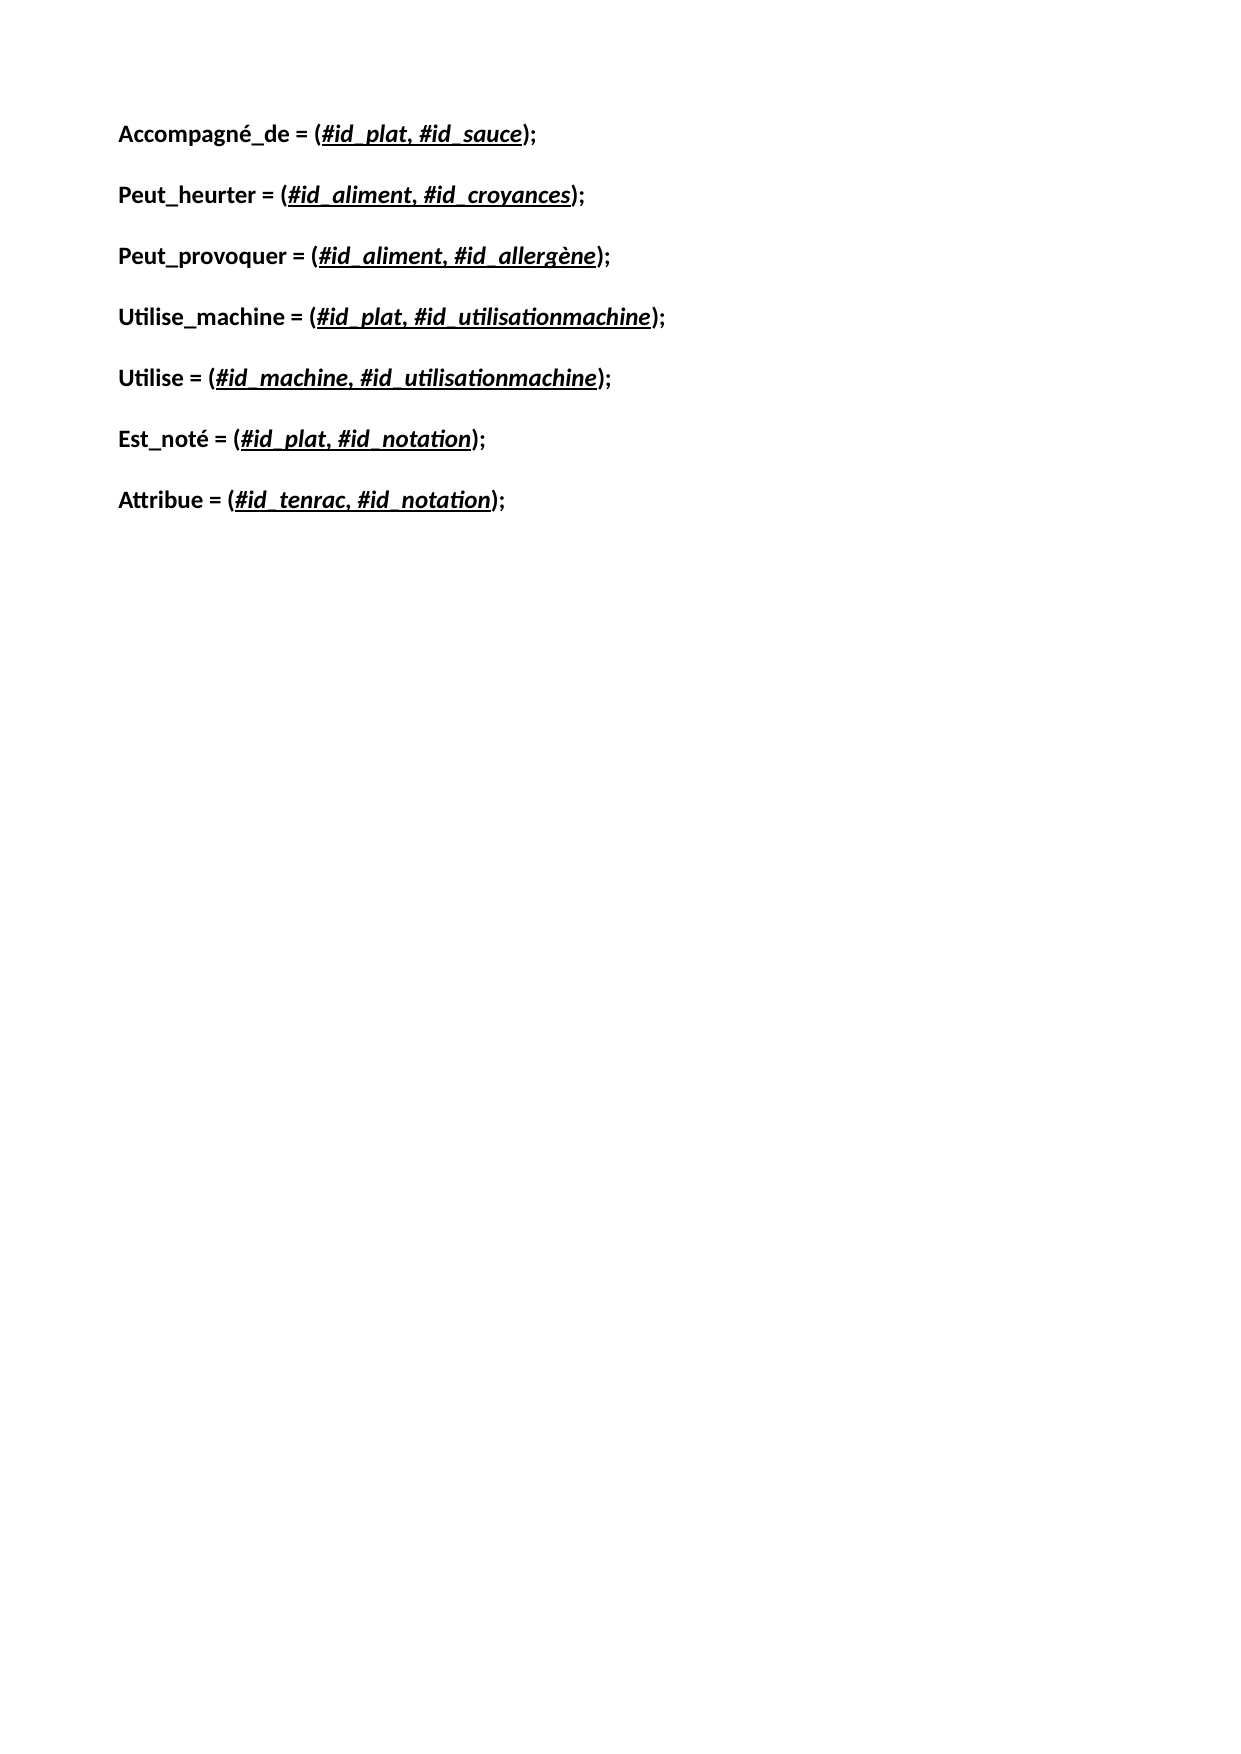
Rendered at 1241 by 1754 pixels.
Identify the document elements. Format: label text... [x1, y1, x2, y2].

text Utilise = (#id_machine, #id_utilisationmachine); [118, 362, 1122, 393]
text Peut_heurter = (#id_aliment, #id_croyances); [118, 179, 1122, 210]
text Utilise_machine = (#id_plat, #id_utilisationmachine); [118, 301, 1122, 332]
text Accompagné_de = (#id_plat, #id_sauce); [118, 118, 1122, 149]
text Attribue = (#id_tenrac, #id_notation); [118, 484, 1122, 515]
text Peut_provoquer = (#id_aliment, #id_allergène); [118, 240, 1122, 271]
text Est_noté = (#id_plat, #id_notation); [118, 423, 1122, 454]
